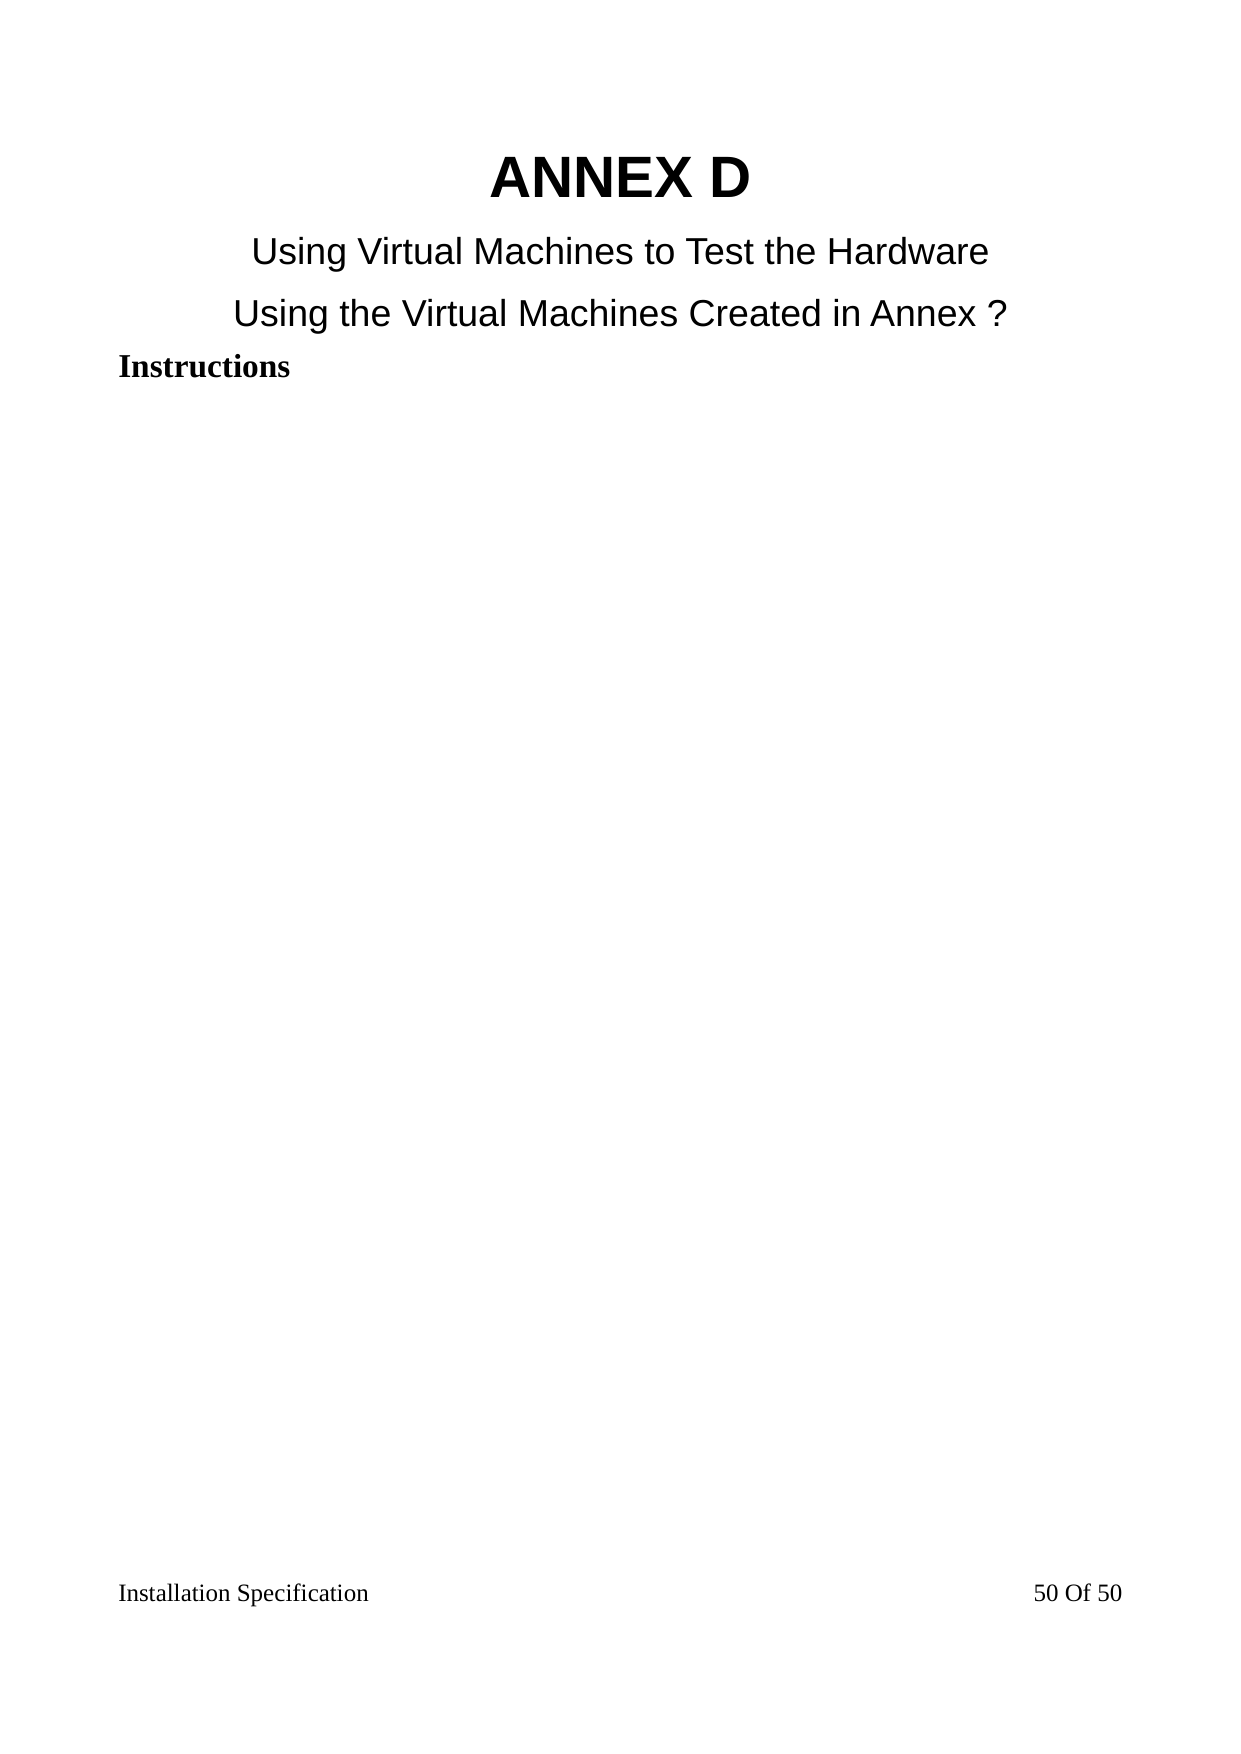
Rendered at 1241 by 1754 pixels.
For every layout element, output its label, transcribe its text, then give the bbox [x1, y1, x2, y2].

title ANNEX D [118, 143, 1122, 210]
text Instructions [118, 346, 1122, 385]
subtitle Using Virtual Machines to Test the Hardware [118, 229, 1122, 272]
subtitle Using the Virtual Machines Created in Annex ? [118, 291, 1122, 334]
